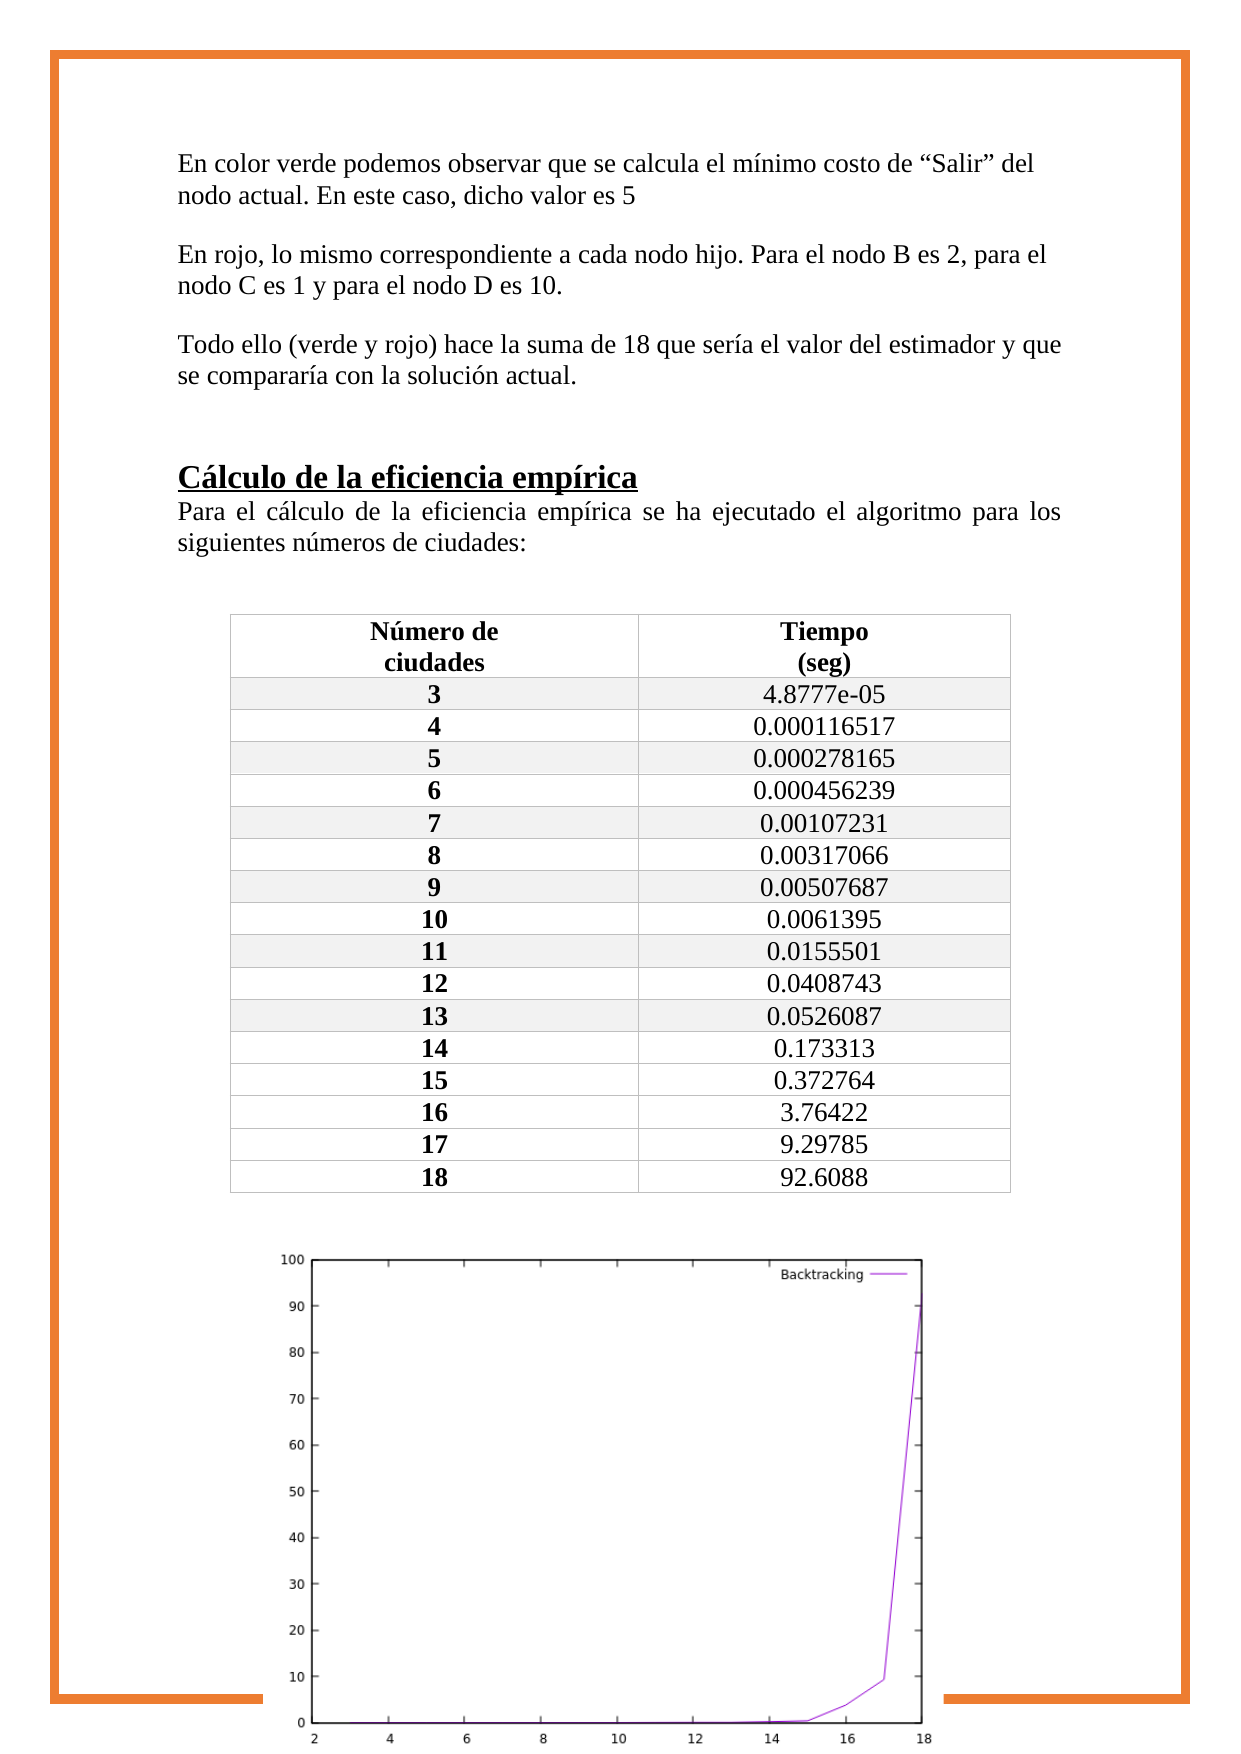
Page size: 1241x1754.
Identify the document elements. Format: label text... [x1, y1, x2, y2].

table_cell 18 [231, 1161, 638, 1192]
table_cell 3 [231, 678, 638, 709]
table_cell 0.00317066 [639, 839, 1010, 870]
text Cálculo de la eficiencia empírica [177, 457, 1063, 495]
table_cell 0.00507687 [639, 871, 1010, 902]
table_cell 13 [231, 1000, 638, 1031]
table_cell 16 [231, 1096, 638, 1127]
table_cell 0.372764 [639, 1064, 1010, 1095]
table_cell 3.76422 [639, 1096, 1010, 1127]
table_cell 4 [231, 710, 638, 741]
table_cell 10 [231, 903, 638, 934]
text Todo ello (verde y rojo) hace la suma de 18 que sería el valor del estimador y que se compararía con la solución actual. [177, 328, 1063, 391]
table_cell 8 [231, 839, 638, 870]
table_cell 0.000278165 [639, 742, 1010, 773]
table_cell 0.000116517 [639, 710, 1010, 741]
table_cell 0.0155501 [639, 935, 1010, 967]
table_cell 0.0408743 [639, 968, 1010, 999]
table_cell 6 [231, 775, 638, 806]
table_cell 17 [231, 1129, 638, 1160]
table_cell 14 [231, 1032, 638, 1063]
table_header Número de ciudades [231, 615, 638, 677]
table_cell 7 [231, 807, 638, 838]
table_cell 15 [231, 1064, 638, 1095]
table_cell 12 [231, 968, 638, 999]
table_cell 0.0526087 [639, 1000, 1010, 1031]
text En rojo, lo mismo correspondiente a cada nodo hijo. Para el nodo B es 2, para el nodo C es 1 y para el nodo D es 10. [177, 238, 1063, 300]
picture [263, 1243, 944, 1754]
table_cell 9 [231, 871, 638, 902]
table_cell 5 [231, 742, 638, 773]
table_cell 0.0061395 [639, 903, 1010, 934]
table_header Tiempo (seg) [639, 615, 1010, 677]
table_cell 4.8777e-05 [639, 678, 1010, 709]
table_cell 9.29785 [639, 1129, 1010, 1160]
table_cell 11 [231, 935, 638, 967]
table_cell 0.000456239 [639, 775, 1010, 806]
table_cell 0.00107231 [639, 807, 1010, 838]
text En color verde podemos observar que se calcula el mínimo costo de “Salir” del nodo actual. En este caso, dicho valor es 5 [177, 148, 1063, 210]
table_cell 0.173313 [639, 1032, 1010, 1063]
table_cell 92.6088 [639, 1161, 1010, 1192]
text Para el cálculo de la eficiencia empírica se ha ejecutado el algoritmo para los siguientes números de ciudades: [177, 495, 1063, 557]
